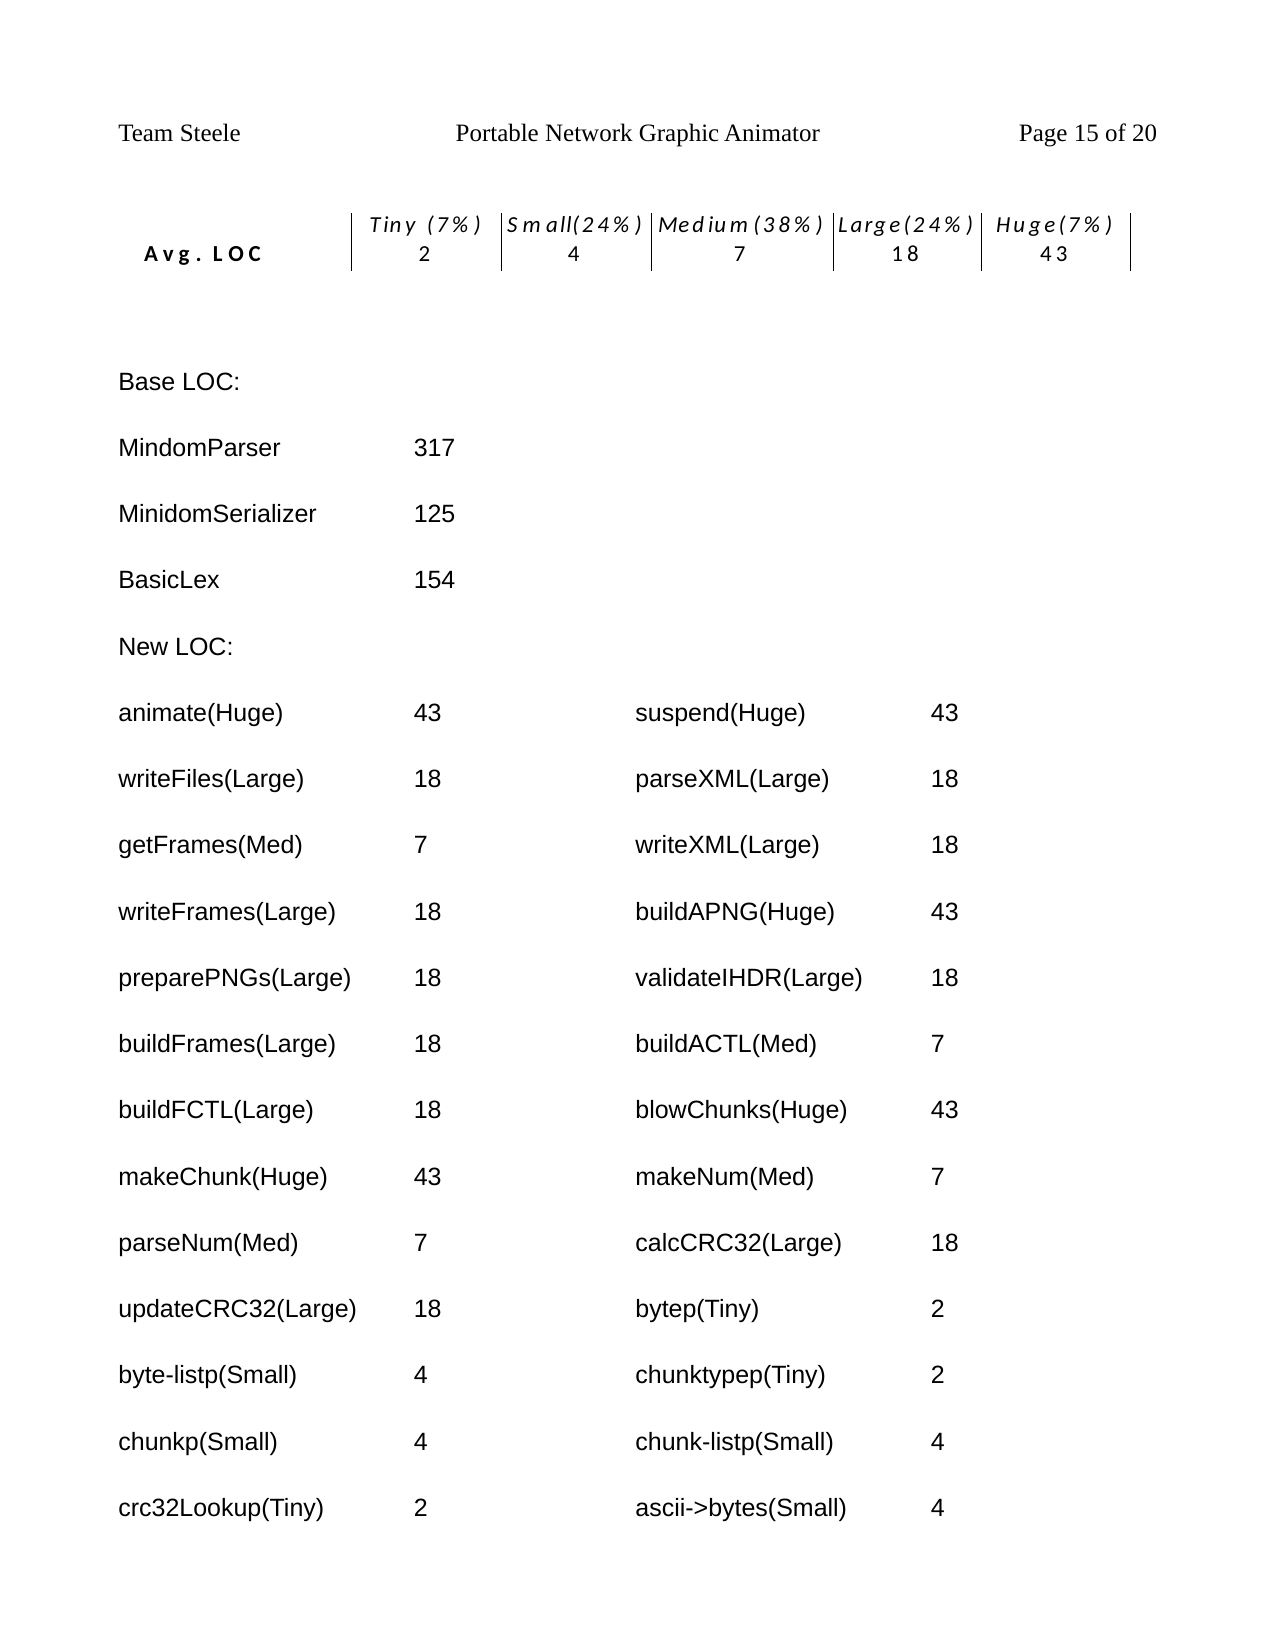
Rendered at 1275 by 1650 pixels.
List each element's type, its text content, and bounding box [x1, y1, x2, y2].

text buildFrames(Large) 18 buildACTL(Med) 7 [118, 1029, 1157, 1058]
text byte-listp(Small) 4 chunktypep(Tiny) 2 [118, 1361, 1157, 1389]
text buildFCTL(Large) 18 blowChunks(Huge) 43 [118, 1096, 1157, 1124]
text getFrames(Med) 7 writeXML(Large) 18 [118, 831, 1157, 859]
text updateCRC32(Large) 18 bytep(Tiny) 2 [118, 1294, 1157, 1323]
text animate(Huge) 43 suspend(Huge) 43 [118, 698, 1157, 727]
text MindomParser 317 [118, 433, 1157, 462]
text chunkp(Small) 4 chunk-listp(Small) 4 [118, 1427, 1157, 1456]
text writeFrames(Large) 18 buildAPNG(Huge) 43 [118, 897, 1157, 926]
text makeChunk(Huge) 43 makeNum(Med) 7 [118, 1162, 1157, 1191]
text preparePNGs(Large) 18 validateIHDR(Large) 18 [118, 963, 1157, 992]
text MinidomSerializer 125 [118, 499, 1157, 528]
text parseNum(Med) 7 calcCRC32(Large) 18 [118, 1228, 1157, 1257]
text Base LOC: [118, 367, 1157, 396]
text writeFiles(Large) 18 parseXML(Large) 18 [118, 764, 1157, 793]
text crc32Lookup(Tiny) 2 ascii->bytes(Small) 4 [118, 1493, 1157, 1522]
text BasicLex 154 [118, 566, 1157, 594]
text New LOC: [118, 632, 1157, 661]
